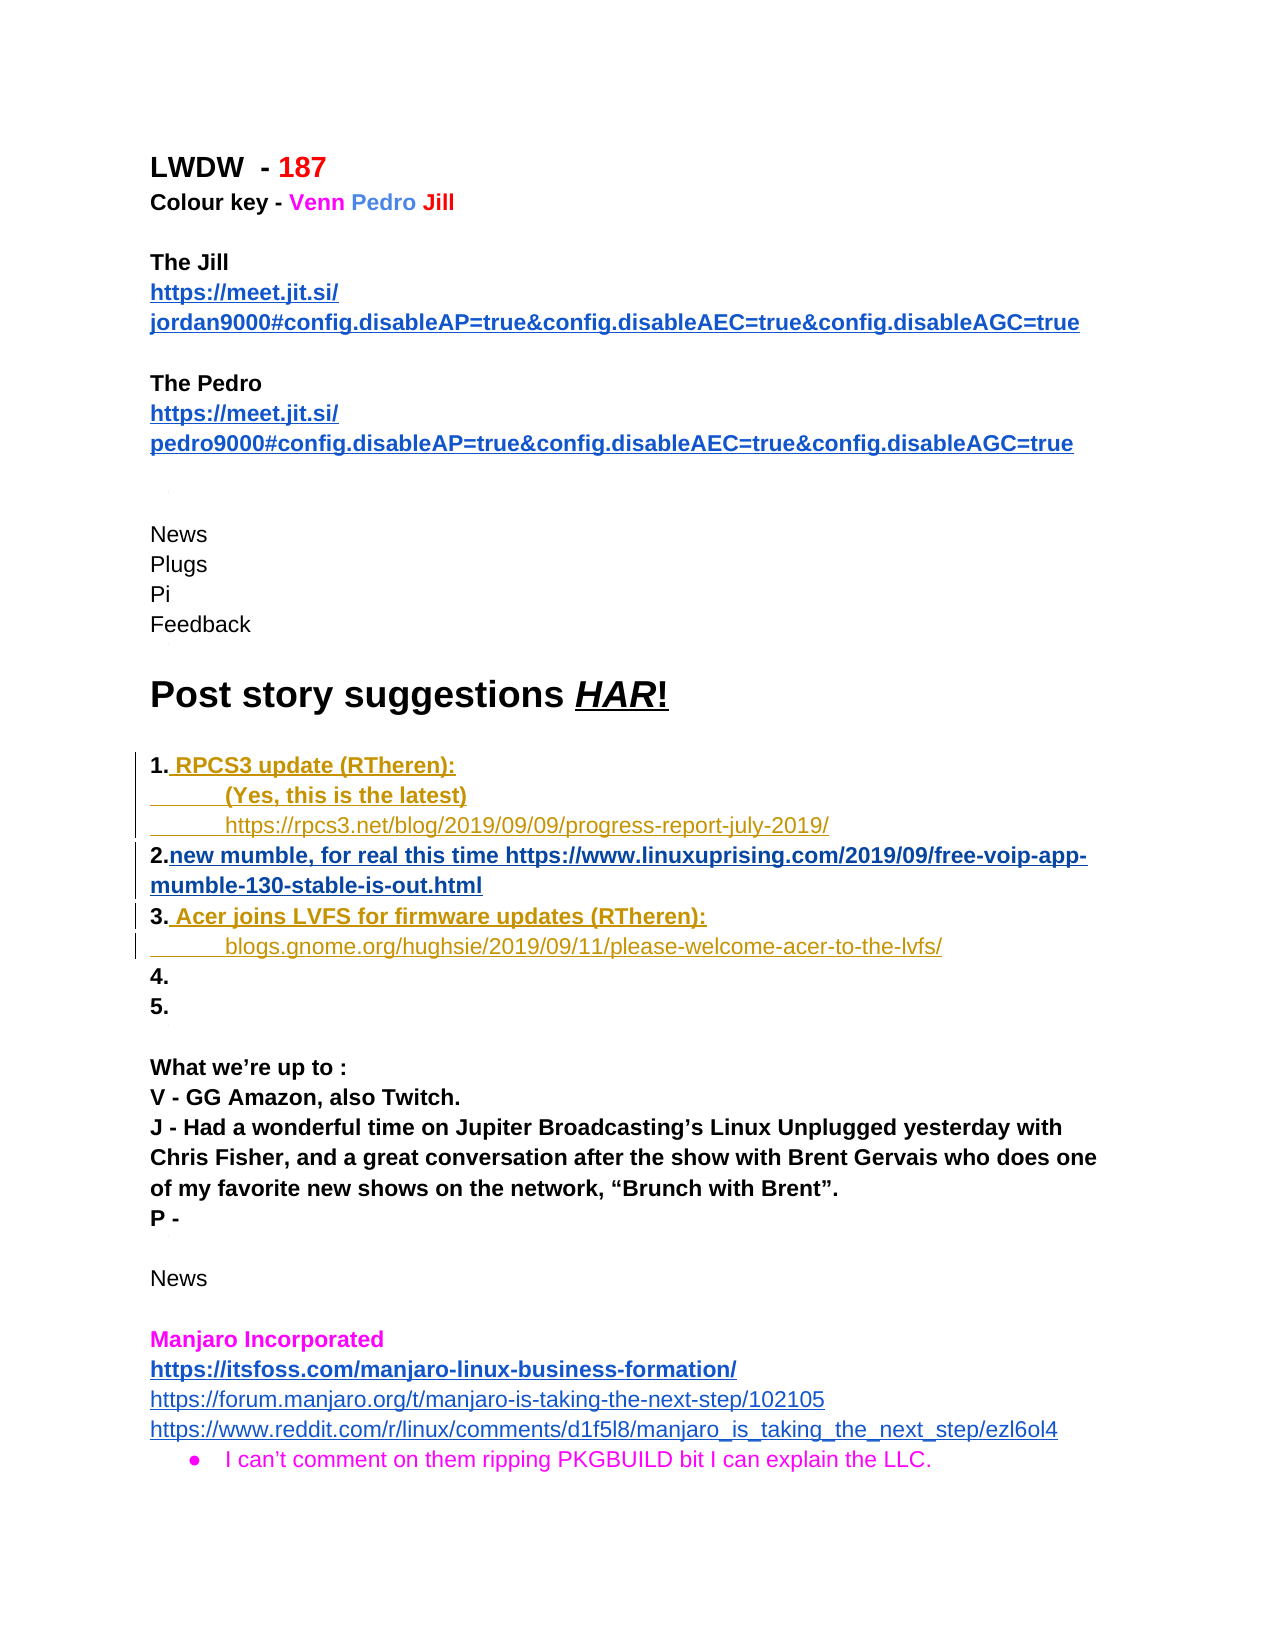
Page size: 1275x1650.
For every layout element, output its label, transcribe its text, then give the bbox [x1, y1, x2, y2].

text blogs.gnome.org/hughsie/2019/09/11/please-welcome-acer-to-the-lvfs/ [150, 933, 1125, 959]
text Plugs [150, 551, 1125, 577]
text Manjaro Incorporated [150, 1326, 1125, 1352]
text Pi [150, 581, 1125, 608]
text 5. [150, 993, 1125, 1020]
text LWDW - 187 [150, 150, 1125, 183]
text Feedback [150, 611, 1125, 638]
text https://forum.manjaro.org/t/manjaro-is-taking-the-next-step/102105 [150, 1386, 1125, 1412]
text V - GG Amazon, also Twitch. [150, 1084, 1125, 1110]
text https://meet.jit.si/jordan9000#config.disableAP=true&config.disableAEC=true&config.disableAGC=true [150, 279, 1125, 336]
text News [150, 521, 1125, 547]
text Colour key - Venn Pedro Jill [150, 188, 1125, 215]
text The Pedro [150, 370, 1125, 396]
text P - [150, 1205, 1125, 1231]
text J - Had a wonderful time on Jupiter Broadcasting’s Linux Unplugged yesterday with Chris Fisher, and a great conversation after the show with Brent Gervais who does one of my favorite new shows on the network, “Brunch with Brent”. [150, 1114, 1125, 1201]
text 2.new mumble, for real this time https://www.linuxuprising.com/2019/09/free-voip-app-mumble-130-stable-is-out.html [150, 842, 1125, 899]
text https://itsfoss.com/manjaro-linux-business-formation/ [150, 1356, 1125, 1382]
text The Jill [150, 249, 1125, 275]
text 1. RPCS3 update (RTheren): (Yes, this is the latest) https://rpcs3.net/blog/2019/09/09/progress-report-july-2019/ [150, 752, 1125, 838]
text https://www.reddit.com/r/linux/comments/d1f5l8/manjaro_is_taking_the_next_step/ezl6ol4 [150, 1416, 1125, 1443]
text What we’re up to : [150, 1054, 1125, 1080]
text News [150, 1265, 1125, 1292]
list I can’t comment on them ripping PKGBUILD bit I can explain the LLC. [187, 1446, 1125, 1473]
text https://meet.jit.si/pedro9000#config.disableAP=true&config.disableAEC=true&config.disableAGC=true [150, 400, 1125, 457]
text Post story suggestions HAR! [150, 672, 1125, 715]
text 3. Acer joins LVFS for firmware updates (RTheren): [150, 903, 1125, 929]
text 4. [150, 963, 1125, 989]
